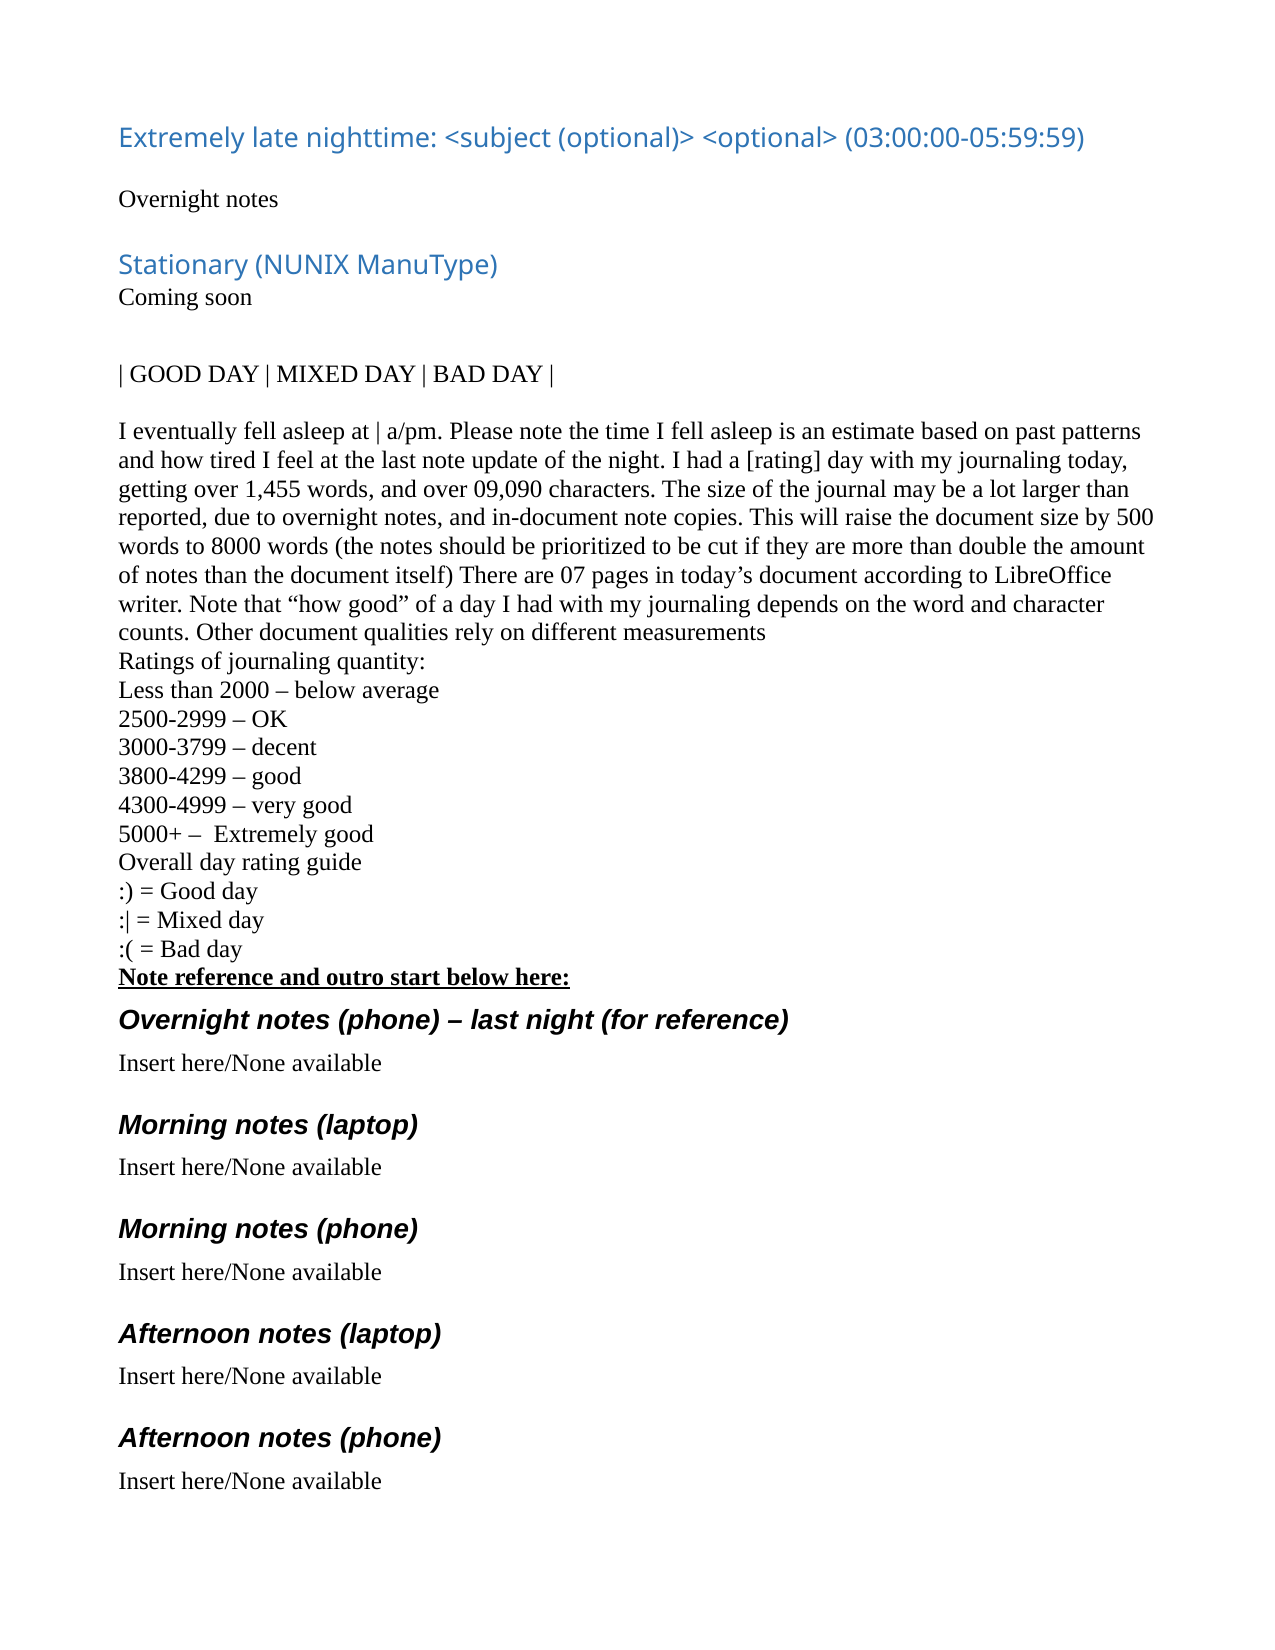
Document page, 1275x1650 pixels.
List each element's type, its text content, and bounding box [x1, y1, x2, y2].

text 2500-2999 – OK [118, 704, 1157, 732]
text Overnight notes [118, 184, 1157, 212]
subtitle Stationary (NUNIX ManuType) [118, 245, 1157, 282]
subtitle Extremely late nighttime: <subject (optional)> <optional> (03:00:00-05:59:59) [118, 118, 1157, 155]
text 4300-4999 – very good [118, 790, 1157, 819]
subtitle Morning notes (laptop) [118, 1108, 1157, 1140]
text | GOOD DAY | MIXED DAY | BAD DAY | [118, 359, 1157, 387]
text Ratings of journaling quantity: [118, 646, 1157, 675]
text I eventually fell asleep at | a/pm. Please note the time I fell asleep is an estimate based on past patterns and how tired I feel at the last note update of the night. I had a [rating] day with my journaling today, getting over 1,455 words, and over 09,090 characters. The size of the journal may be a lot larger than reported, due to overnight notes, and in-document note copies. This will raise the document size by 500 words to 8000 words (the notes should be prioritized to be cut if they are more than double the amount of notes than the document itself) There are 07 pages in today’s document according to LibreOffice writer. Note that “how good” of a day I had with my journaling depends on the word and character counts. Other document qualities rely on different measurements [118, 416, 1157, 646]
text :( = Bad day [118, 934, 1157, 962]
text 3800-4299 – good [118, 761, 1157, 790]
text Note reference and outro start below here: [118, 962, 1157, 991]
text Less than 2000 – below average [118, 675, 1157, 704]
text Coming soon [118, 282, 1157, 311]
text Overall day rating guide [118, 847, 1157, 876]
text :) = Good day [118, 876, 1157, 905]
text 5000+ – Extremely good [118, 819, 1157, 847]
text Insert here/None available [118, 1361, 1157, 1390]
subtitle Afternoon notes (phone) [118, 1422, 1157, 1453]
subtitle Afternoon notes (laptop) [118, 1317, 1157, 1349]
subtitle Morning notes (phone) [118, 1213, 1157, 1244]
text Insert here/None available [118, 1257, 1157, 1286]
subtitle Overnight notes (phone) – last night (for reference) [118, 1004, 1157, 1036]
text :| = Mixed day [118, 905, 1157, 934]
text Insert here/None available [118, 1048, 1157, 1077]
text Insert here/None available [118, 1152, 1157, 1181]
text 3000-3799 – decent [118, 732, 1157, 761]
text Insert here/None available [118, 1466, 1157, 1495]
